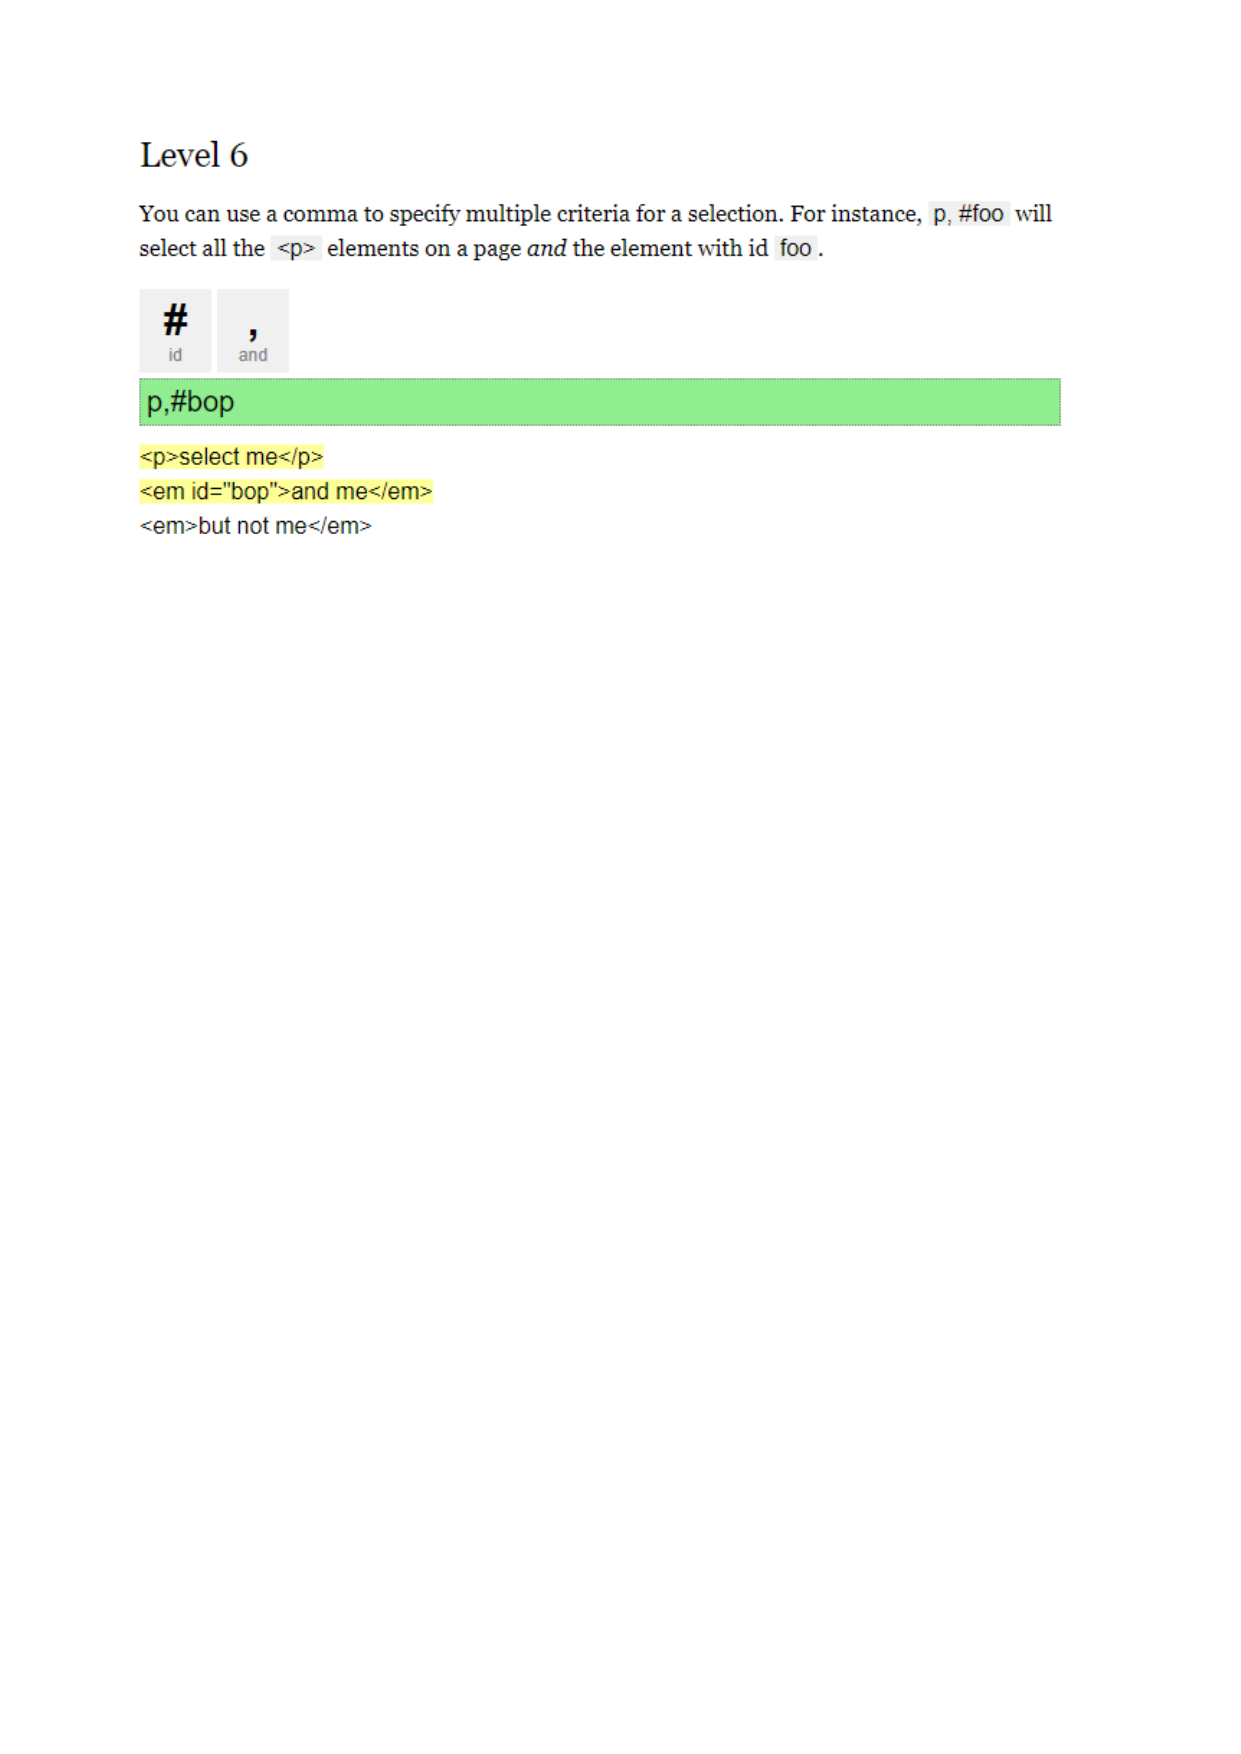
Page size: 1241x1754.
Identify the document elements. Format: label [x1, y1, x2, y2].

picture [118, 118, 1123, 570]
